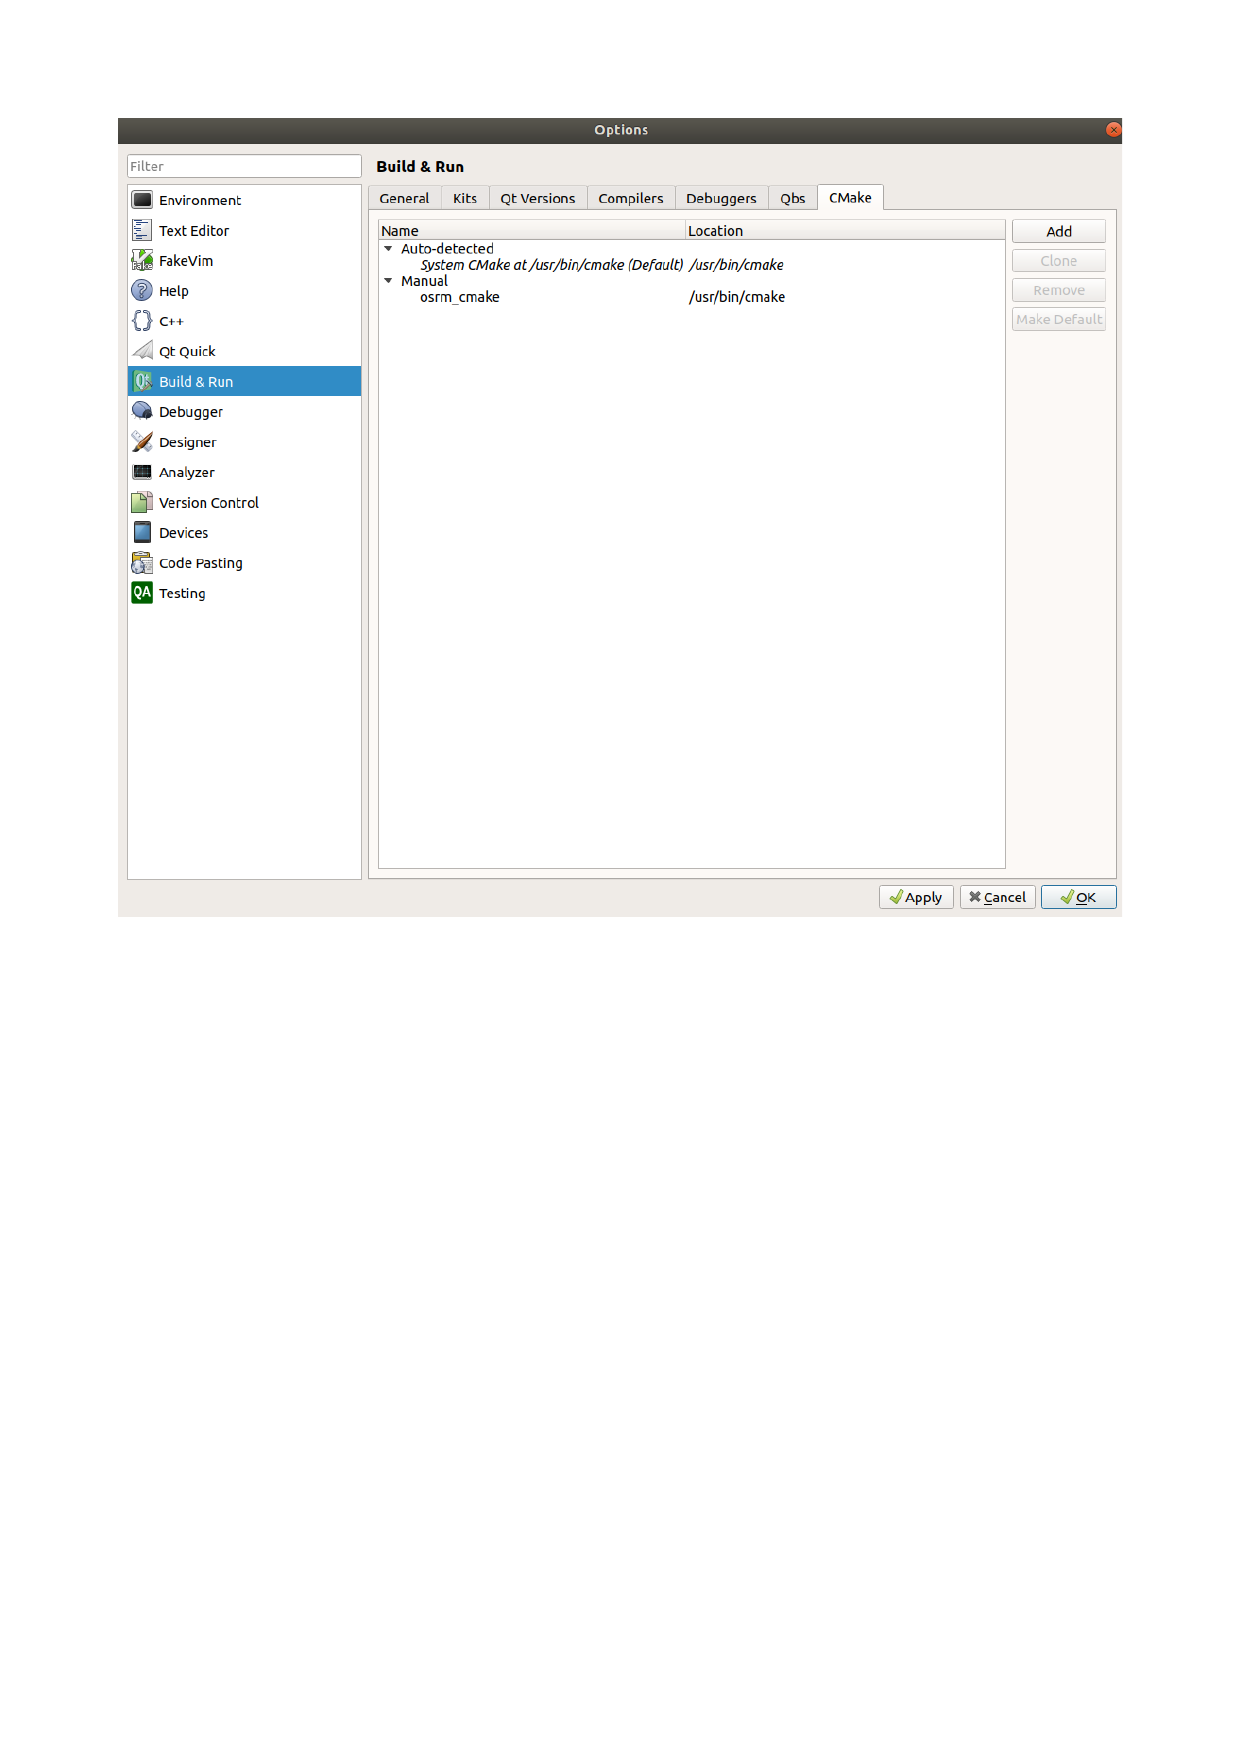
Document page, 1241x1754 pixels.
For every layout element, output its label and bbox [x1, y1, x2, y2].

picture [118, 118, 1123, 917]
